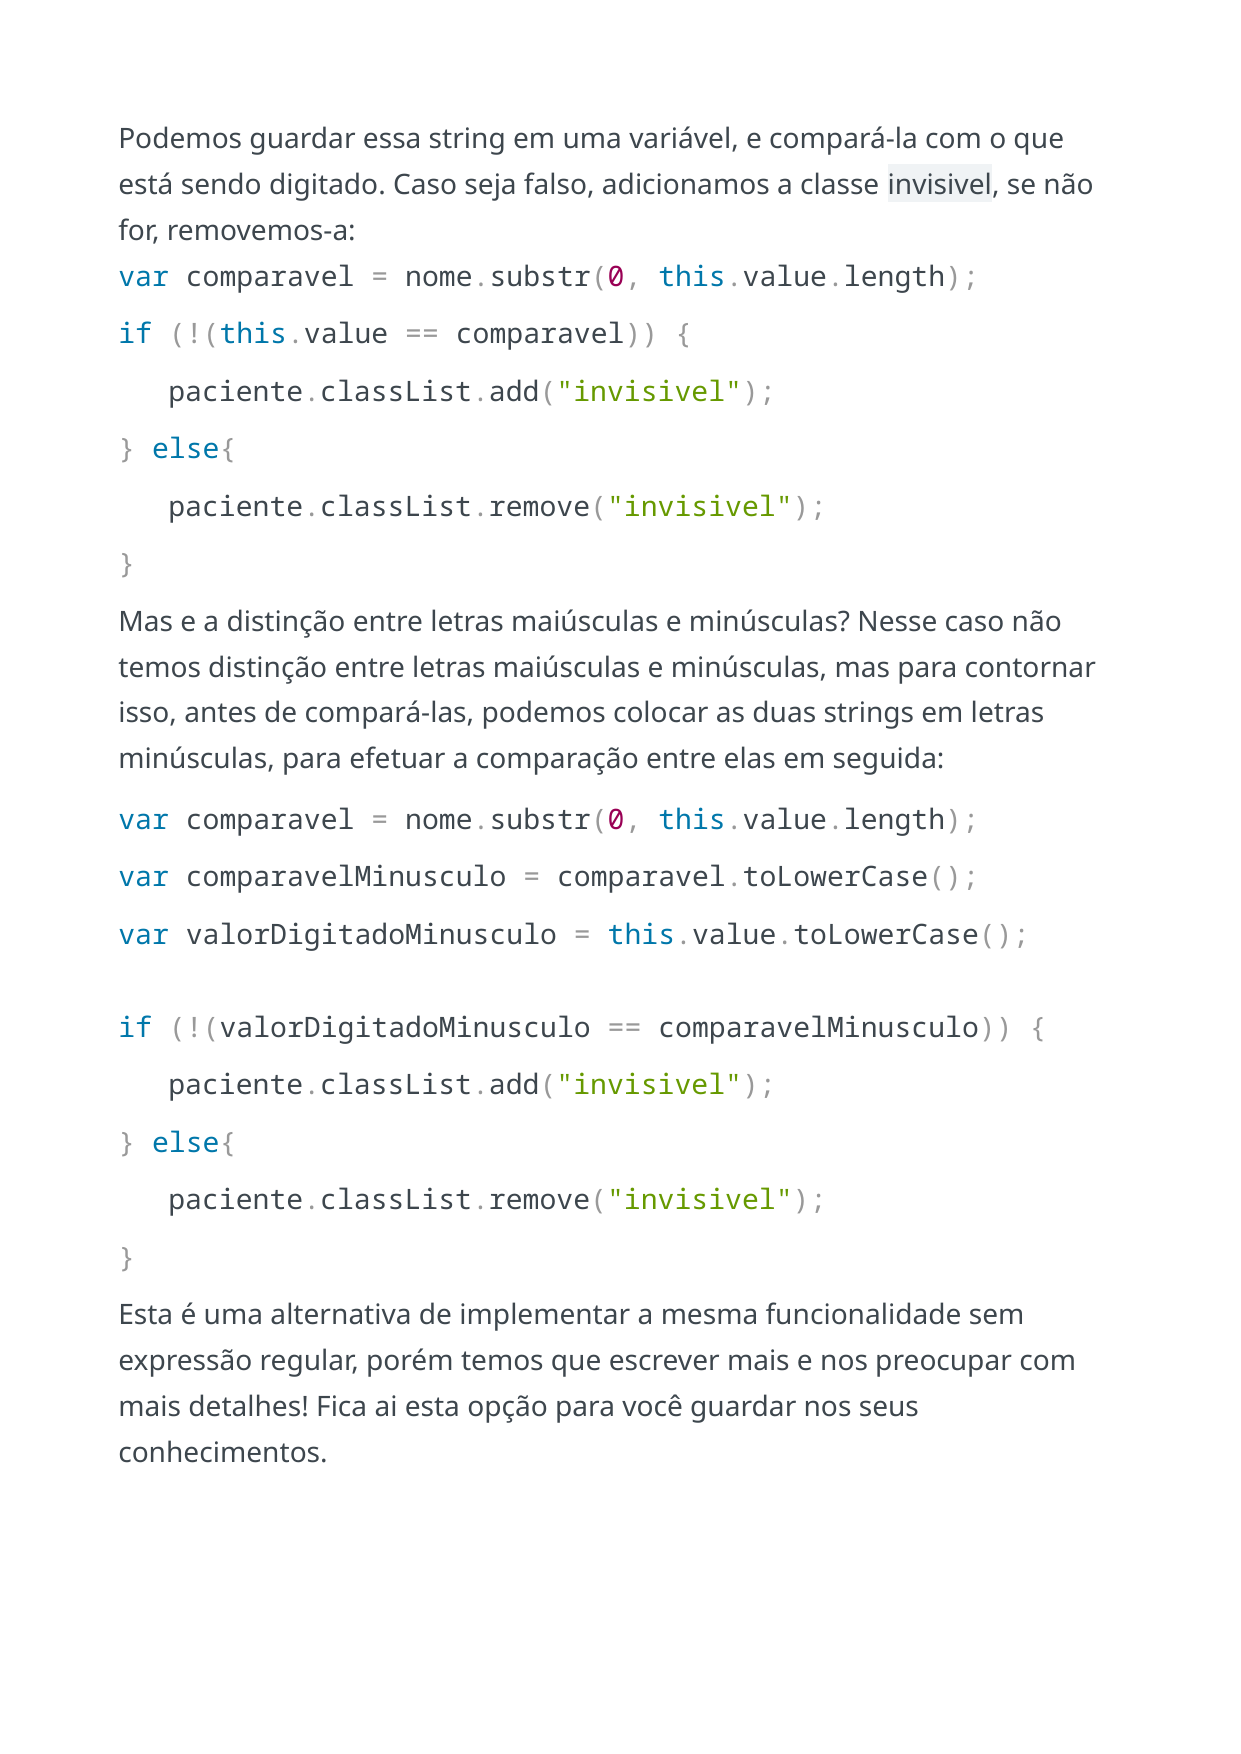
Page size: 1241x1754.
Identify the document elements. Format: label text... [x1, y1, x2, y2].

text Esta é uma alternativa de implementar a mesma funcionalidade sem expressão regular, porém temos que escrever mais e nos preocupar com mais detalhes! Fica ai esta opção para você guardar nos seus conhecimentos. [118, 1295, 1122, 1471]
text } [118, 1237, 1122, 1276]
text paciente.classList.remove("invisivel"); [118, 486, 1122, 524]
text Podemos guardar essa string em uma variável, e compará-la com o que está sendo digitado. Caso seja falso, adicionamos a classe invisivel, se não for, removemos-a: [118, 118, 1122, 248]
text paciente.classList.add("invisivel"); [118, 1065, 1122, 1103]
text Mas e a distinção entre letras maiúsculas e minúsculas? Nesse caso não temos distinção entre letras maiúsculas e minúsculas, mas para contornar isso, antes de compará-las, podemos colocar as duas strings em letras minúsculas, para efetuar a comparação entre elas em seguida: [118, 601, 1122, 777]
text if (!(this.value == comparavel)) { [118, 313, 1122, 352]
text var comparavel = nome.substr(0, this.value.length); [118, 799, 1122, 838]
text if (!(valorDigitadoMinusculo == comparavelMinusculo)) { [118, 1007, 1122, 1046]
text paciente.classList.add("invisivel"); [118, 371, 1122, 409]
text } else{ [118, 1122, 1122, 1161]
text var valorDigitadoMinusculo = this.value.toLowerCase(); [118, 914, 1122, 953]
text } else{ [118, 428, 1122, 467]
text paciente.classList.remove("invisivel"); [118, 1180, 1122, 1218]
text var comparavel = nome.substr(0, this.value.length); [118, 256, 1122, 294]
text var comparavelMinusculo = comparavel.toLowerCase(); [118, 857, 1122, 895]
text } [118, 543, 1122, 582]
